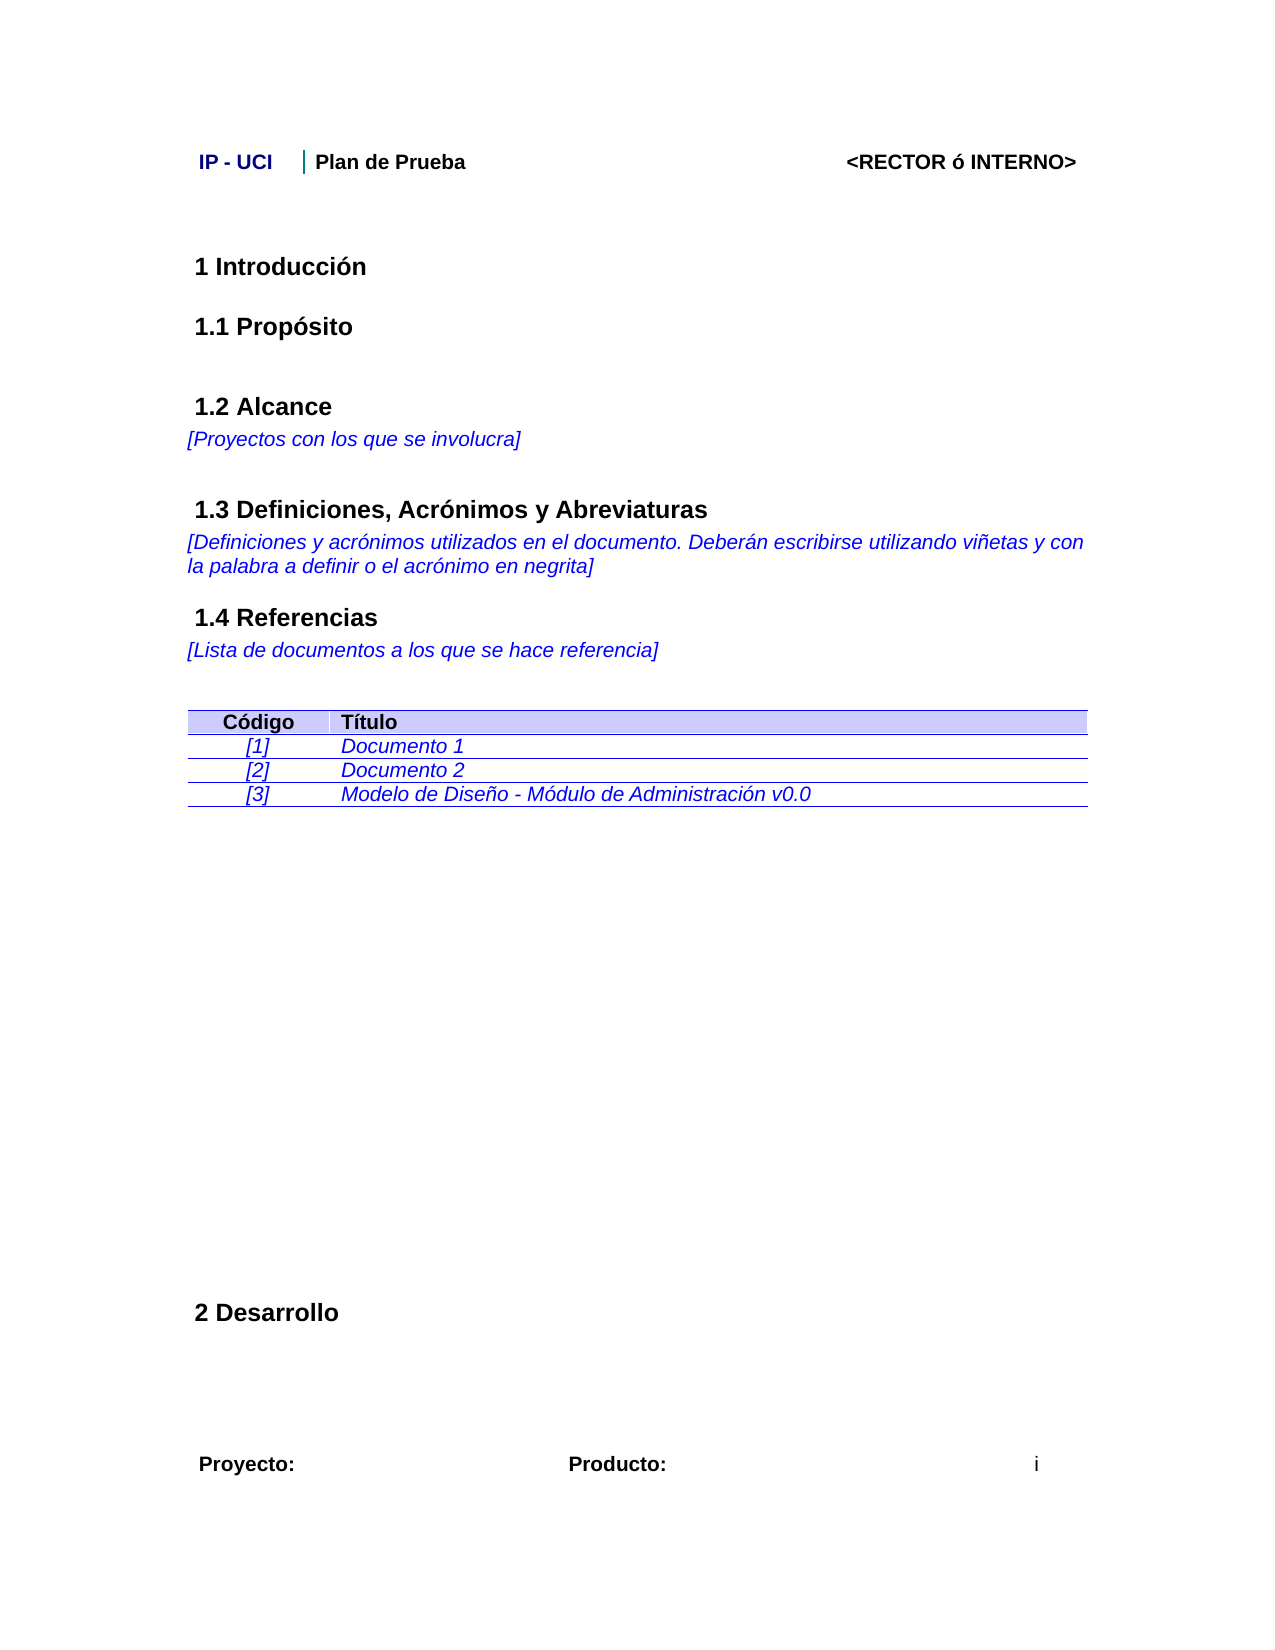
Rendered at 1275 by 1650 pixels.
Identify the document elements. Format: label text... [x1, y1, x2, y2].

subtitle Propósito [187, 312, 1087, 341]
table_cell [3] [188, 783, 329, 806]
subtitle Alcance [187, 392, 1087, 420]
subtitle Referencias [187, 603, 1087, 631]
text [Lista de documentos a los que se hace referencia] [187, 638, 1087, 662]
table_header Código [188, 711, 329, 733]
table_cell [2] [188, 759, 329, 782]
subtitle Introducción [187, 252, 1087, 281]
subtitle Definiciones, Acrónimos y Abreviaturas [187, 495, 1087, 523]
table_cell Modelo de Diseño - Módulo de Administración v0.0 [330, 783, 1087, 806]
table_header Título [330, 711, 1087, 733]
text [Definiciones y acrónimos utilizados en el documento. Deberán escribirse utilizando viñetas y con la palabra a definir o el acrónimo en negrita] [187, 530, 1087, 578]
subtitle Desarrollo [187, 1298, 1087, 1327]
table_cell [1] [188, 735, 329, 758]
table_cell Documento 2 [330, 759, 1087, 782]
table_cell Documento 1 [330, 735, 1087, 758]
text [Proyectos con los que se involucra] [187, 427, 1087, 451]
